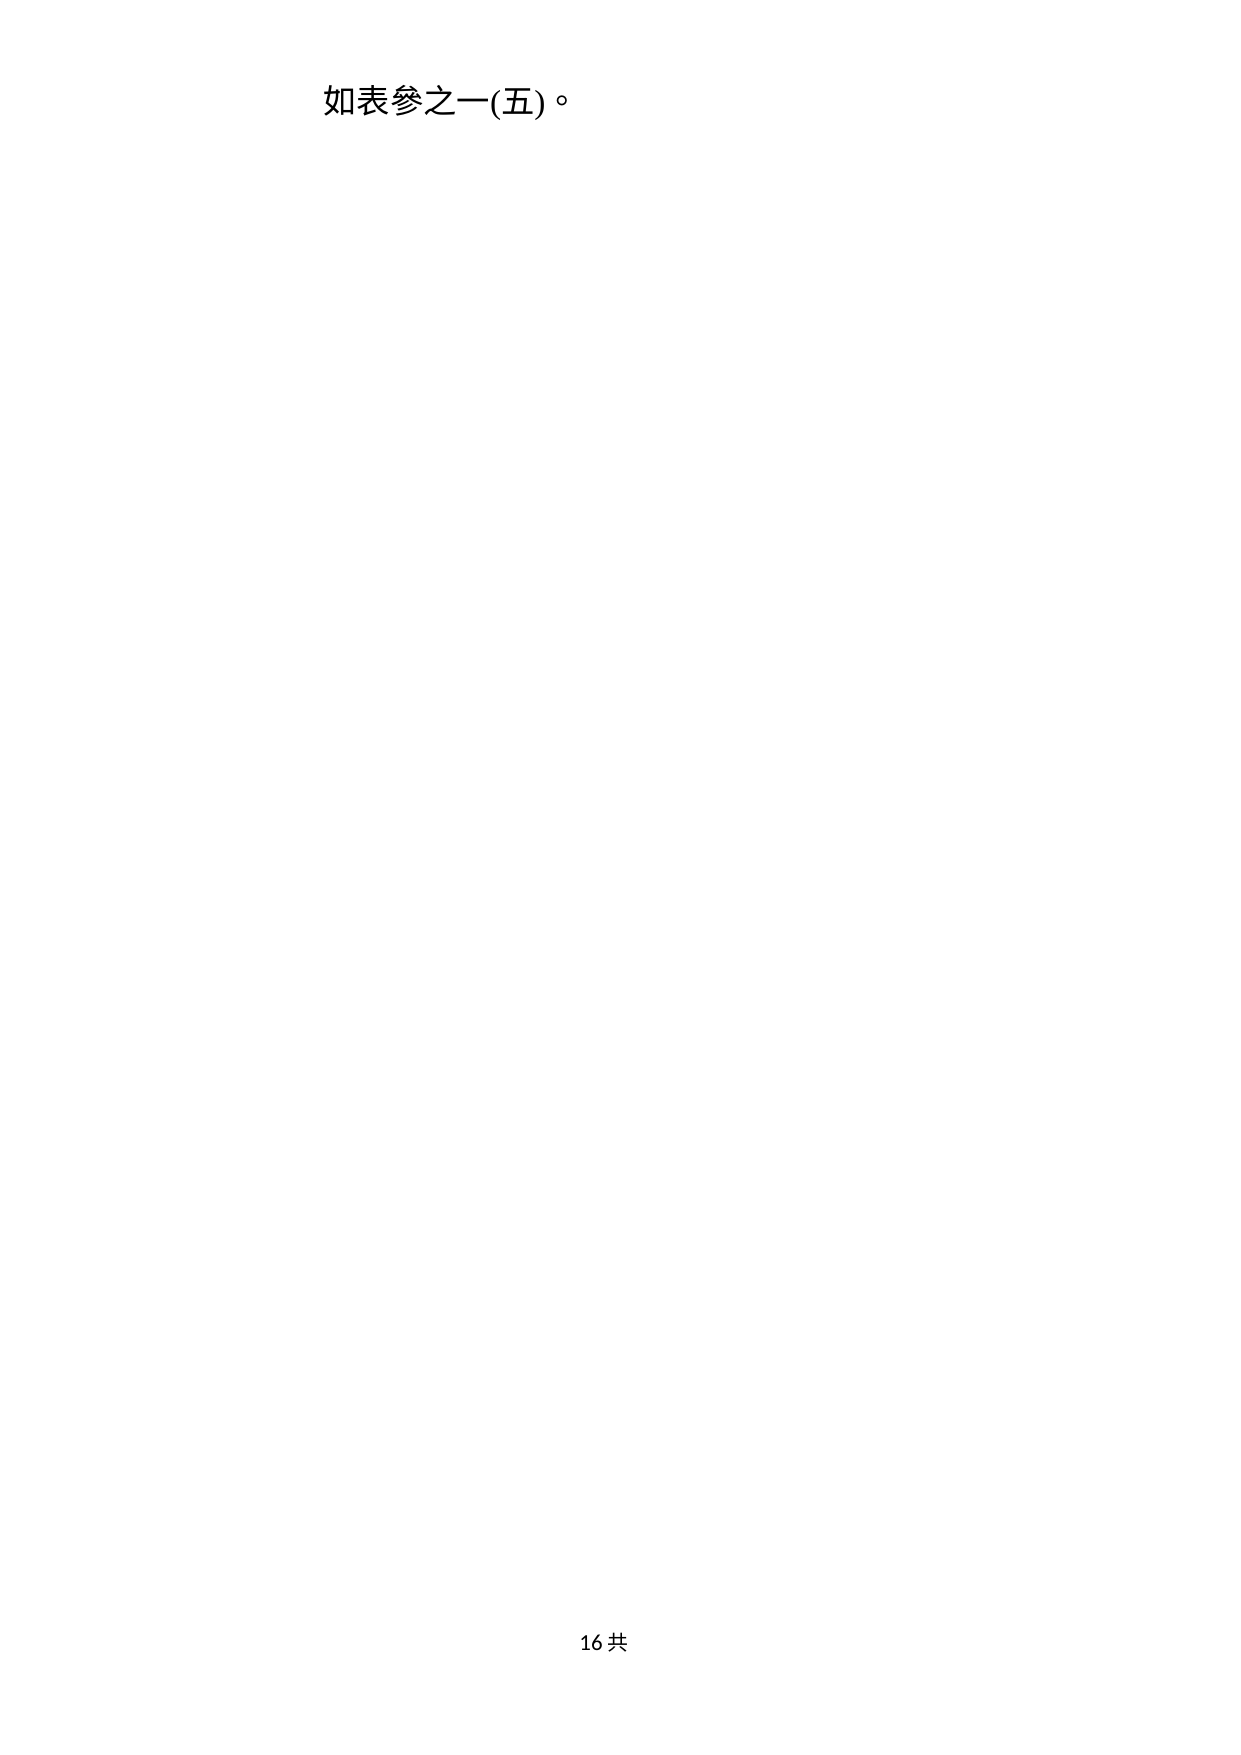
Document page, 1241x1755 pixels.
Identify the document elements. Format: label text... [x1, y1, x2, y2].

text 如表參之一(五)。 [246, 75, 1053, 123]
